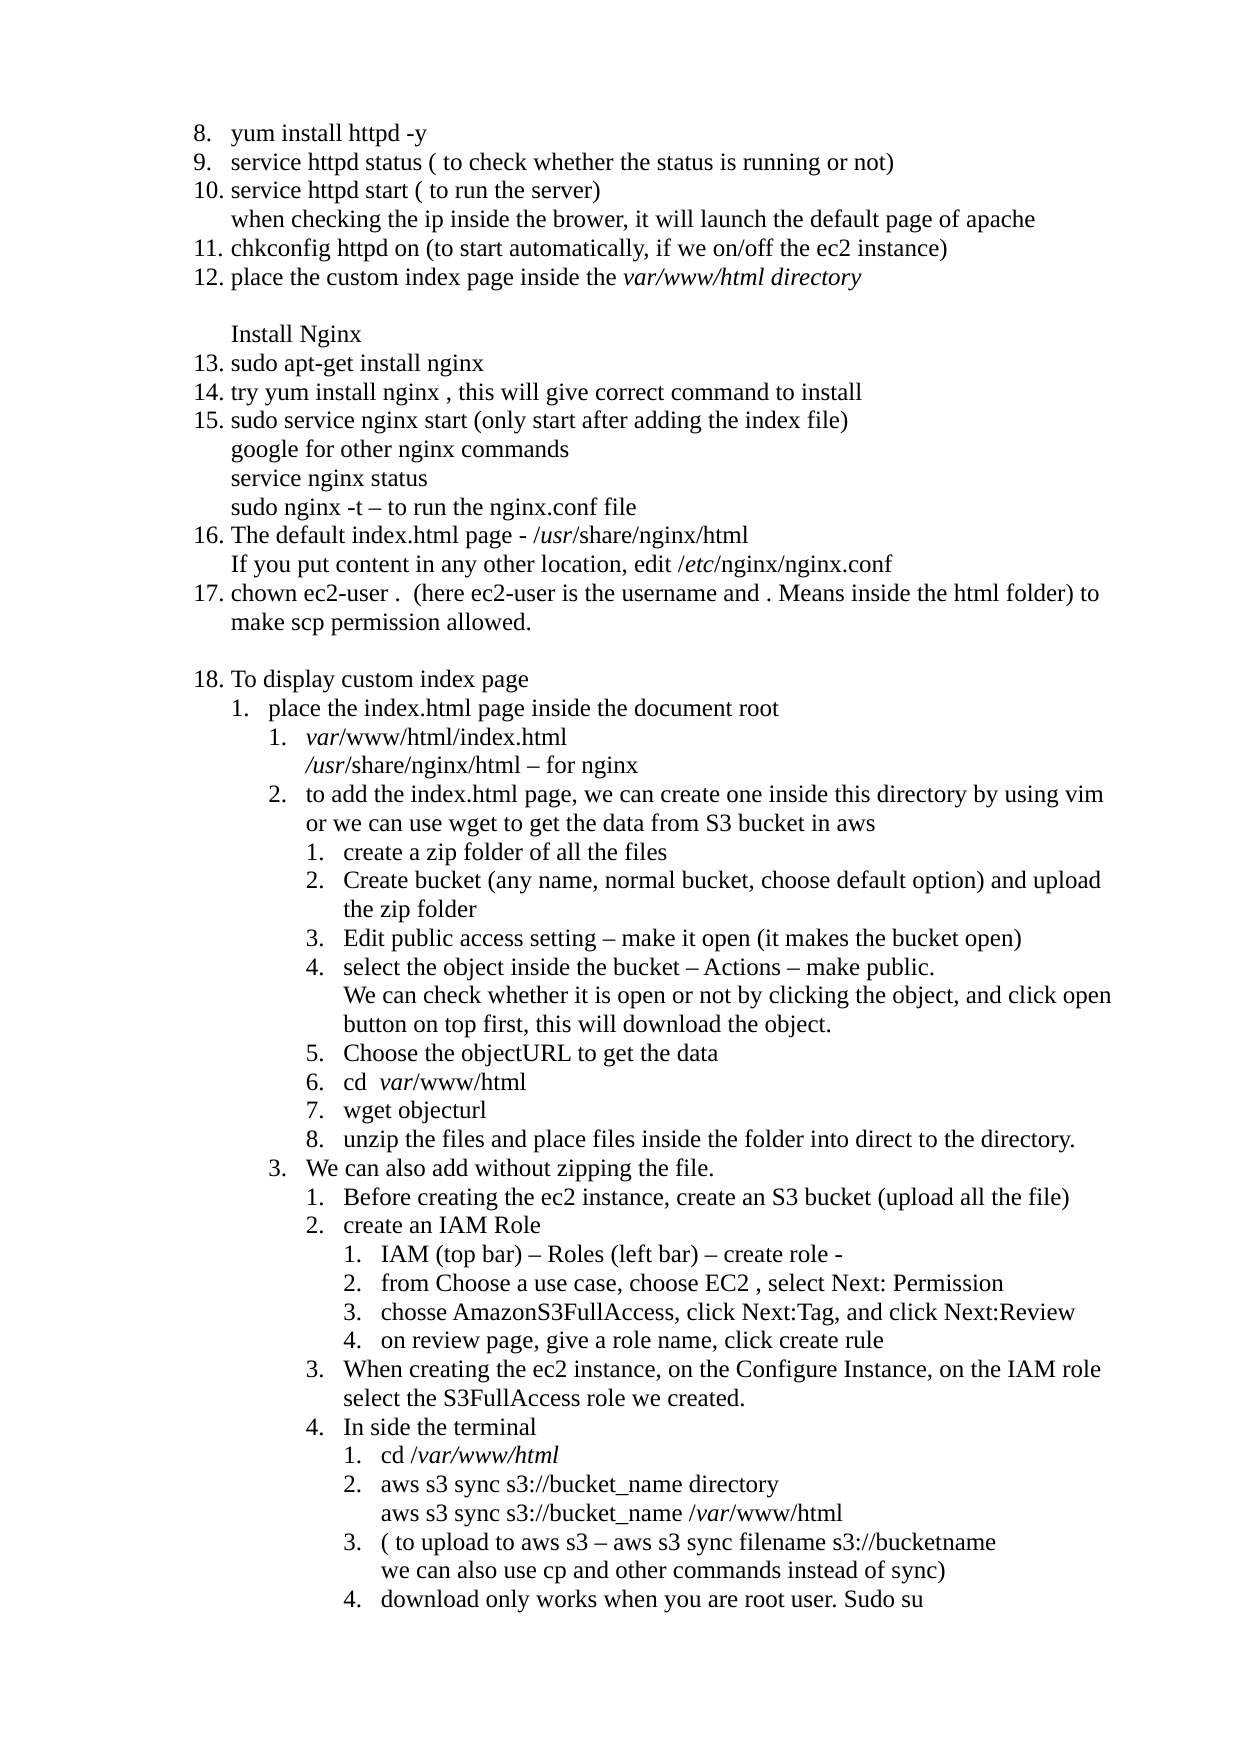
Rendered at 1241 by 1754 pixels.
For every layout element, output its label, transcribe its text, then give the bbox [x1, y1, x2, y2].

list on review page, give a role name, click create rule [343, 1326, 1122, 1354]
list ( to upload to aws s3 – aws s3 sync filename s3://bucketname [343, 1527, 1122, 1556]
list wget objecturl [306, 1096, 1122, 1124]
list to add the index.html page, we can create one inside this directory by using vim or we can use wget to get the data from S3 bucket in aws [268, 779, 1122, 837]
list place the custom index page inside the var/www/html directory [193, 262, 1122, 291]
list service httpd status ( to check whether the status is running or not) [193, 147, 1122, 176]
list sudo nginx -t – to run the nginx.conf file [193, 492, 1122, 521]
list To display custom index page [193, 664, 1122, 693]
list service nginx status [193, 463, 1122, 492]
list chkconfig httpd on (to start automatically, if we on/off the ec2 instance) [193, 233, 1122, 262]
list IAM (top bar) – Roles (left bar) – create role - [343, 1239, 1122, 1268]
list from Choose a use case, choose EC2 , select Next: Permission [343, 1268, 1122, 1297]
list place the index.html page inside the document root [231, 693, 1122, 722]
list If you put content in any other location, edit /etc/nginx/nginx.conf [193, 549, 1122, 578]
list service httpd start ( to run the server) [193, 176, 1122, 204]
list yum install httpd -y [193, 118, 1122, 147]
list Choose the objectURL to get the data [306, 1038, 1122, 1067]
list We can also add without zipping the file. [268, 1153, 1122, 1182]
list The default index.html page - /usr/share/nginx/html [193, 521, 1122, 549]
list Before creating the ec2 instance, create an S3 bucket (upload all the file) [306, 1182, 1122, 1211]
list cd /var/www/html [343, 1441, 1122, 1469]
list we can also use cp and other commands instead of sync) [343, 1556, 1122, 1584]
list /usr/share/nginx/html – for nginx [268, 751, 1122, 779]
list google for other nginx commands [193, 434, 1122, 463]
list var/www/html/index.html [268, 722, 1122, 751]
list try yum install nginx , this will give correct command to install [193, 377, 1122, 406]
list chown ec2-user . (here ec2-user is the username and . Means inside the html folder) to make scp permission allowed. [193, 578, 1122, 636]
list select the object inside the bucket – Actions – make public. [306, 952, 1122, 981]
list aws s3 sync s3://bucket_name directory [343, 1469, 1122, 1498]
list chosse AmazonS3FullAccess, click Next:Tag, and click Next:Review [343, 1297, 1122, 1326]
list create a zip folder of all the files [306, 837, 1122, 866]
list when checking the ip inside the brower, it will launch the default page of apache [193, 204, 1122, 233]
list When creating the ec2 instance, on the Configure Instance, on the IAM role select the S3FullAccess role we created. [306, 1354, 1122, 1412]
list download only works when you are root user. Sudo su [343, 1584, 1122, 1613]
list Install Nginx [193, 319, 1122, 348]
list create an IAM Role [306, 1211, 1122, 1239]
list aws s3 sync s3://bucket_name /var/www/html [343, 1498, 1122, 1527]
list In side the terminal [306, 1412, 1122, 1441]
list cd var/www/html [306, 1067, 1122, 1096]
list unzip the files and place files inside the folder into direct to the directory. [306, 1124, 1122, 1153]
list sudo service nginx start (only start after adding the index file) [193, 406, 1122, 434]
list sudo apt-get install nginx [193, 348, 1122, 377]
list Edit public access setting – make it open (it makes the bucket open) [306, 923, 1122, 952]
list We can check whether it is open or not by clicking the object, and click open button on top first, this will download the object. [306, 981, 1122, 1038]
list Create bucket (any name, normal bucket, choose default option) and upload the zip folder [306, 866, 1122, 923]
